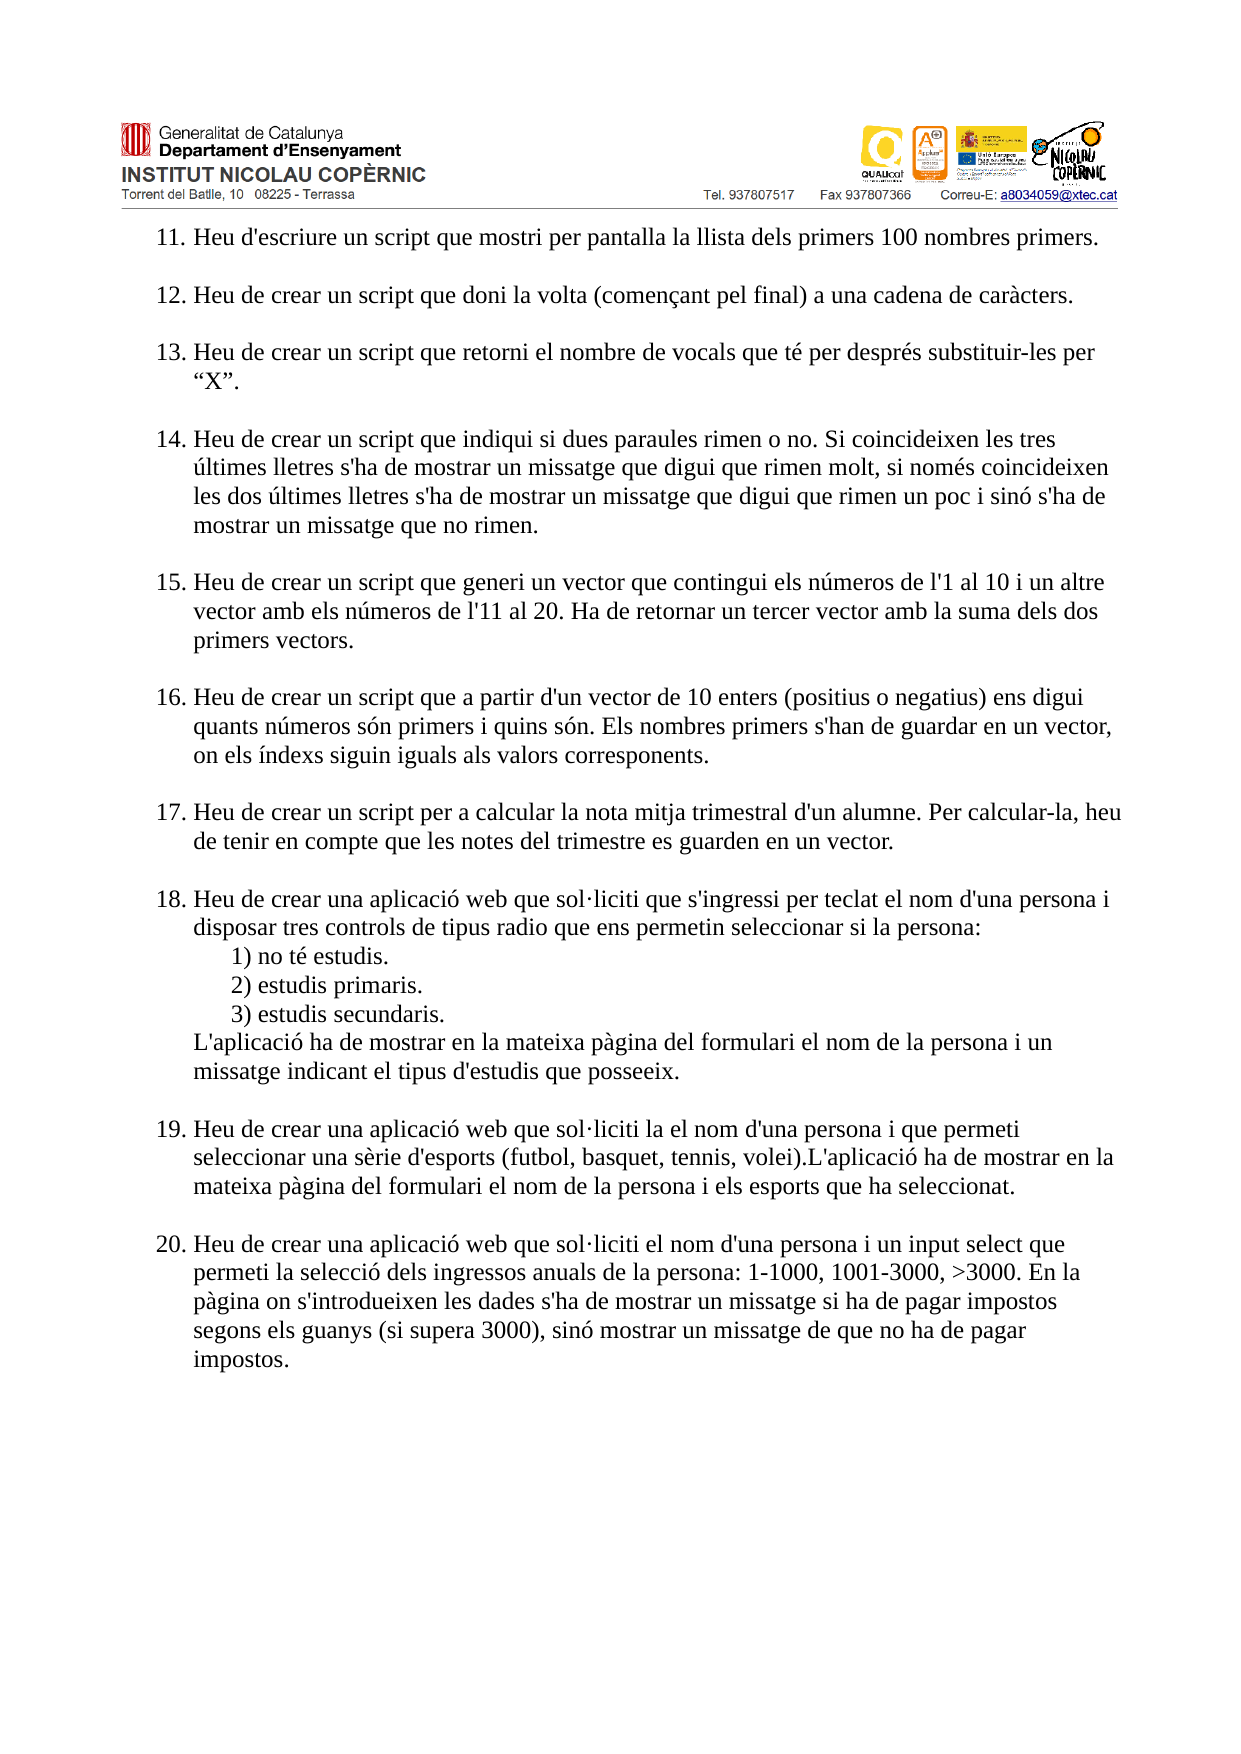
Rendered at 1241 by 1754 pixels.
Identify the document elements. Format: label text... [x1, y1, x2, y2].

list Heu de crear un script que retorni el nombre de vocals que té per després substituir-les per “X”. [156, 337, 1122, 395]
list Heu de crear un script que indiqui si dues paraules rimen o no. Si coincideixen les tres últimes lletres s'ha de mostrar un missatge que digui que rimen molt, si només coincideixen les dos últimes lletres s'ha de mostrar un missatge que digui que rimen un poc i sinó s'ha de mostrar un missatge que no rimen. [156, 424, 1122, 539]
list L'aplicació ha de mostrar en la mateixa pàgina del formulari el nom de la persona i un missatge indicant el tipus d'estudis que posseeix. [156, 1027, 1122, 1085]
list Heu de crear un script que doni la volta (començant pel final) a una cadena de caràcters. [156, 280, 1122, 309]
list Heu d'escriure un script que mostri per pantalla la llista dels primers 100 nombres primers. [156, 223, 1122, 251]
list 2) estudis primaris. [193, 970, 1122, 999]
list Heu de crear una aplicació web que sol·liciti el nom d'una persona i un input select que permeti la selecció dels ingressos anuals de la persona: 1-1000, 1001-3000, >3000. En la pàgina on s'introdueixen les dades s'ha de mostrar un missatge si ha de pagar impostos segons els guanys (si supera 3000), sinó mostrar un missatge de que no ha de pagar impostos. [156, 1229, 1122, 1372]
picture [118, 118, 1123, 223]
list Heu de crear una aplicació web que sol·liciti la el nom d'una persona i que permeti seleccionar una sèrie d'esports (futbol, basquet, tennis, volei).L'aplicació ha de mostrar en la mateixa pàgina del formulari el nom de la persona i els esports que ha seleccionat. [156, 1114, 1122, 1200]
list Heu de crear un script que generi un vector que contingui els números de l'1 al 10 i un altre vector amb els números de l'11 al 20. Ha de retornar un tercer vector amb la suma dels dos primers vectors. [156, 567, 1122, 654]
list 3) estudis secundaris. [193, 999, 1122, 1027]
list Heu de crear un script que a partir d'un vector de 10 enters (positius o negatius) ens digui quants números són primers i quins són. Els nombres primers s'han de guardar en un vector, on els índexs siguin iguals als valors corresponents. [156, 682, 1122, 769]
list 1) no té estudis. [193, 941, 1122, 970]
list Heu de crear un script per a calcular la nota mitja trimestral d'un alumne. Per calcular-la, heu de tenir en compte que les notes del trimestre es guarden en un vector. [156, 797, 1122, 855]
list Heu de crear una aplicació web que sol·liciti que s'ingressi per teclat el nom d'una persona i disposar tres controls de tipus radio que ens permetin seleccionar si la persona: [156, 884, 1122, 941]
